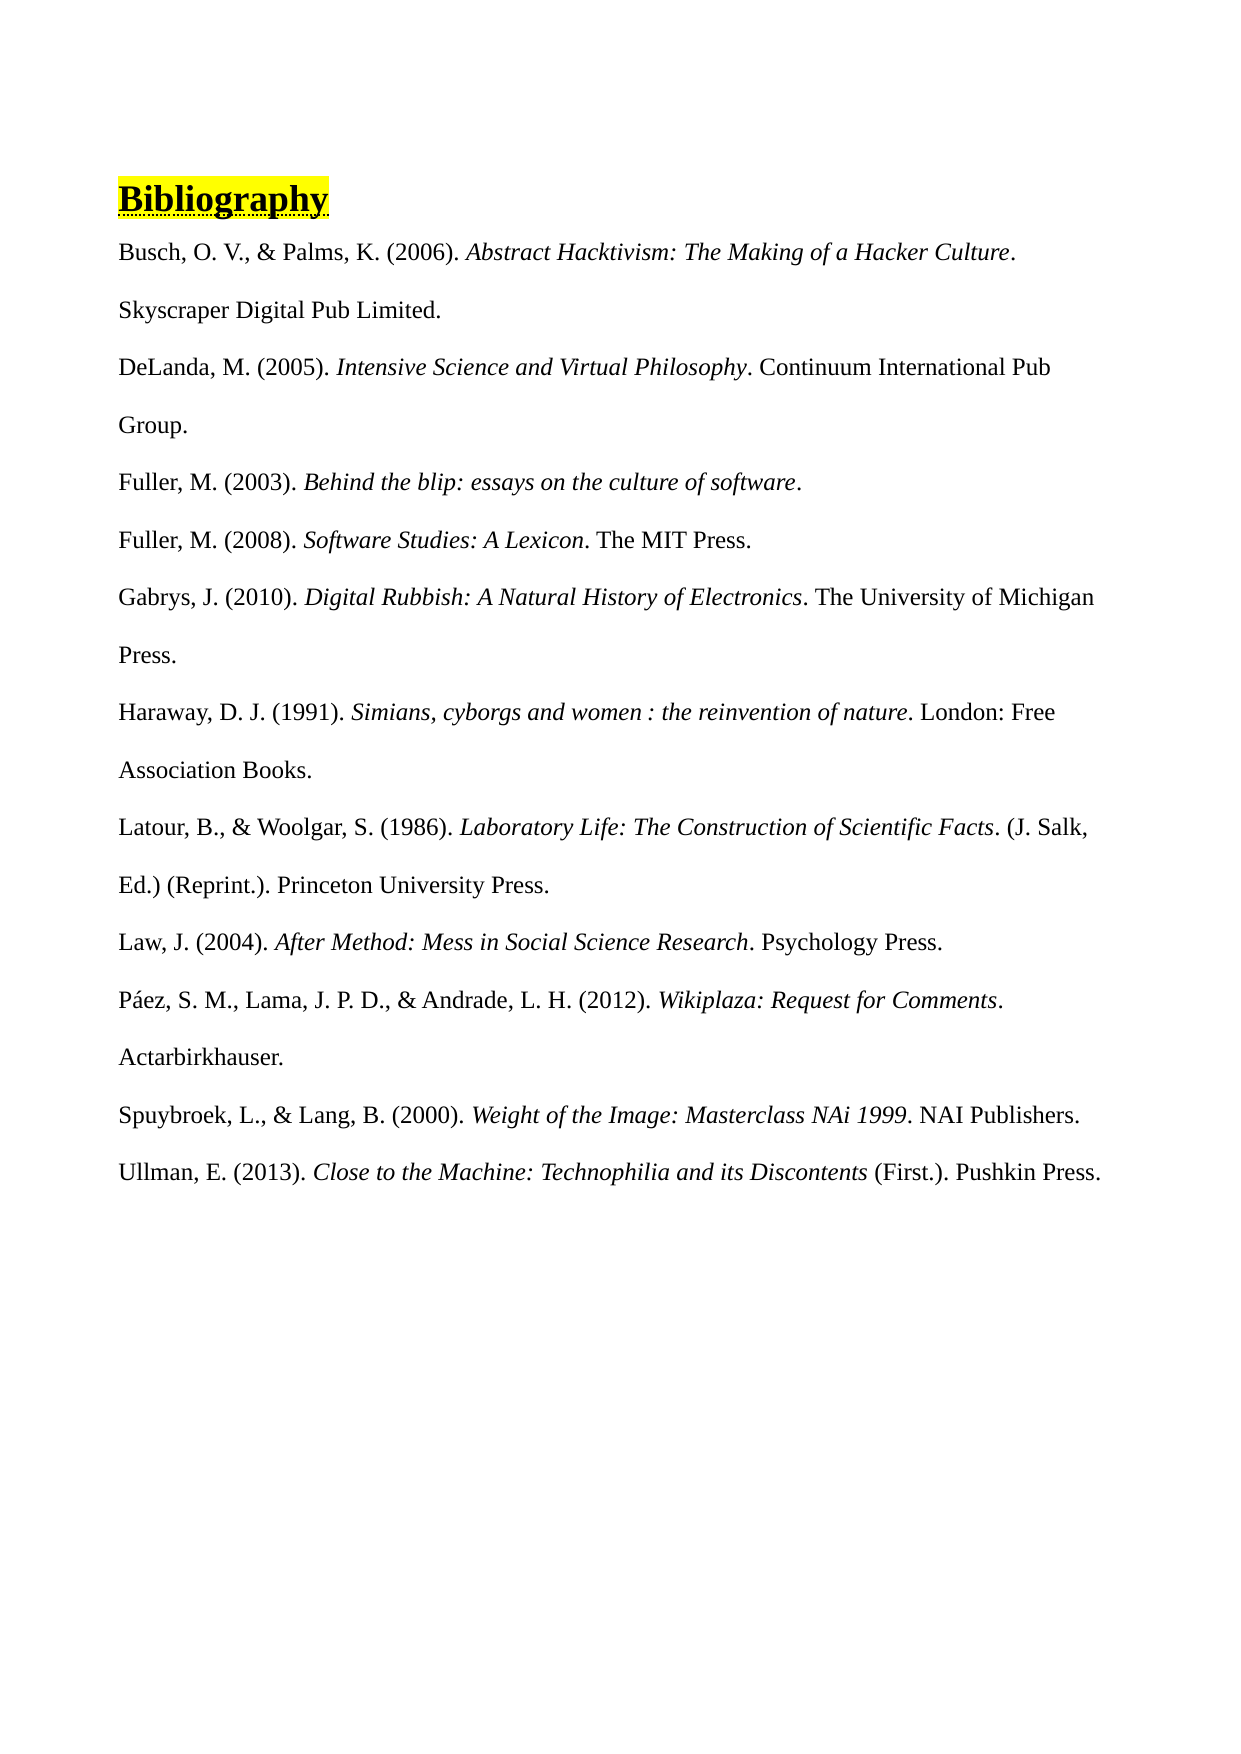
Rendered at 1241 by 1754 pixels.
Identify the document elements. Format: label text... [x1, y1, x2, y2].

text Páez, S. M., Lama, J. P. D., & Andrade, L. H. (2012). Wikiplaza: Request for Comments. Actarbirkhauser. [118, 985, 1122, 1071]
text Law, J. (2004). After Method: Mess in Social Science Research. Psychology Press. [118, 927, 1122, 956]
text Busch, O. V., & Palms, K. (2006). Abstract Hacktivism: The Making of a Hacker Culture. Skyscraper Digital Pub Limited. [118, 237, 1122, 323]
text Spuybroek, L., & Lang, B. (2000). Weight of the Image: Masterclass NAi 1999. NAI Publishers. [118, 1100, 1122, 1128]
text DeLanda, M. (2005). Intensive Science and Virtual Philosophy. Continuum International Pub Group. [118, 352, 1122, 438]
subtitle Bibliography [329, 176, 1122, 219]
text Fuller, M. (2008). Software Studies: A Lexicon. The MIT Press. [118, 525, 1122, 553]
text Latour, B., & Woolgar, S. (1986). Laboratory Life: The Construction of Scientific Facts. (J. Salk, Ed.) (Reprint.). Princeton University Press. [118, 812, 1122, 898]
text Ullman, E. (2013). Close to the Machine: Technophilia and its Discontents (First.). Pushkin Press. [118, 1157, 1122, 1186]
text Fuller, M. (2003). Behind the blip: essays on the culture of software. [118, 467, 1122, 496]
text Gabrys, J. (2010). Digital Rubbish: A Natural History of Electronics. The University of Michigan Press. [118, 582, 1122, 668]
text Haraway, D. J. (1991). Simians, cyborgs and women : the reinvention of nature. London: Free Association Books. [118, 697, 1122, 783]
